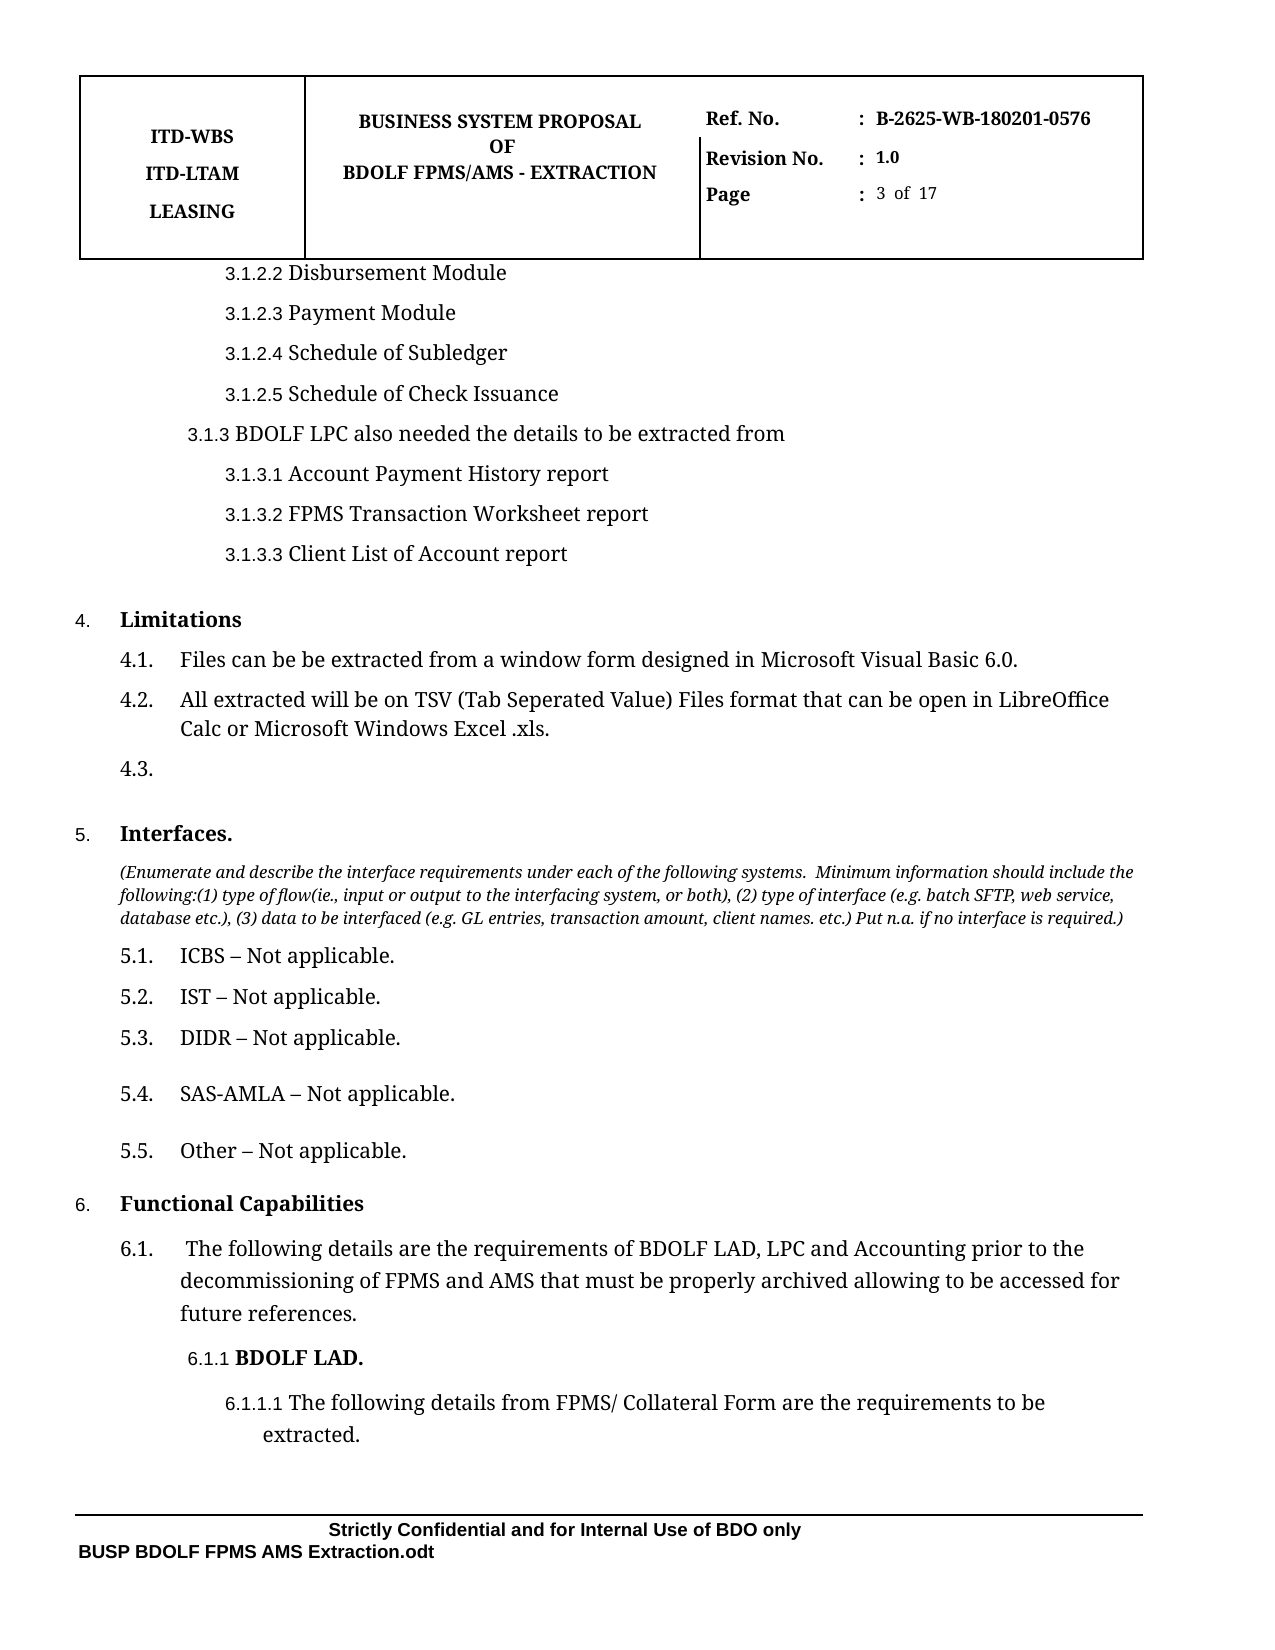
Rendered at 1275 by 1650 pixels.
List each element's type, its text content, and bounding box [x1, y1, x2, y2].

list SAS-AMLA – Not applicable. [120, 1079, 1143, 1108]
list Schedule of Subledger [225, 338, 1143, 367]
list Files can be be extracted from a window form designed in Microsoft Visual Basic 6.0. [120, 645, 1143, 674]
list The following details are the requirements of BDOLF LAD, LPC and Accounting prior to the decommissioning of FPMS and AMS that must be properly archived allowing to be accessed for future references. [120, 1234, 1143, 1327]
list Payment Module [225, 298, 1143, 326]
list BDOLF LPC also needed the details to be extracted from [187, 419, 1143, 447]
list Disbursement Module [225, 260, 1143, 286]
list All extracted will be on TSV (Tab Seperated Value) Files format that can be open in LibreOffice Calc or Microsoft Windows Excel .xls. [120, 686, 1143, 742]
list Other – Not applicable. [120, 1136, 1143, 1164]
subtitle Limitations [75, 605, 1143, 633]
list BDOLF LAD. [187, 1343, 1143, 1371]
subtitle Interfaces. [75, 819, 1143, 847]
list Account Payment History report [225, 459, 1143, 487]
list IST – Not applicable. [120, 982, 1143, 1011]
list DIDR – Not applicable. [120, 1023, 1143, 1051]
list FPMS Transaction Worksheet report [225, 499, 1143, 527]
list ICBS – Not applicable. [120, 942, 1143, 970]
list (Enumerate and describe the interface requirements under each of the following systems. Minimum information should include the following:(1) type of flow(ie., input or output to the interfacing system, or both), (2) type of interface (e.g. batch SFTP, web service, database etc.), (3) data to be interfaced (e.g. GL entries, transaction amount, client names. etc.) Put n.a. if no interface is required.) [75, 860, 1143, 929]
list Schedule of Check Issuance [225, 379, 1143, 407]
list Client List of Account report [225, 539, 1143, 568]
list The following details from FPMS/ Collateral Form are the requirements to be extracted. [225, 1388, 1143, 1448]
subtitle Functional Capabilities [75, 1189, 1143, 1217]
